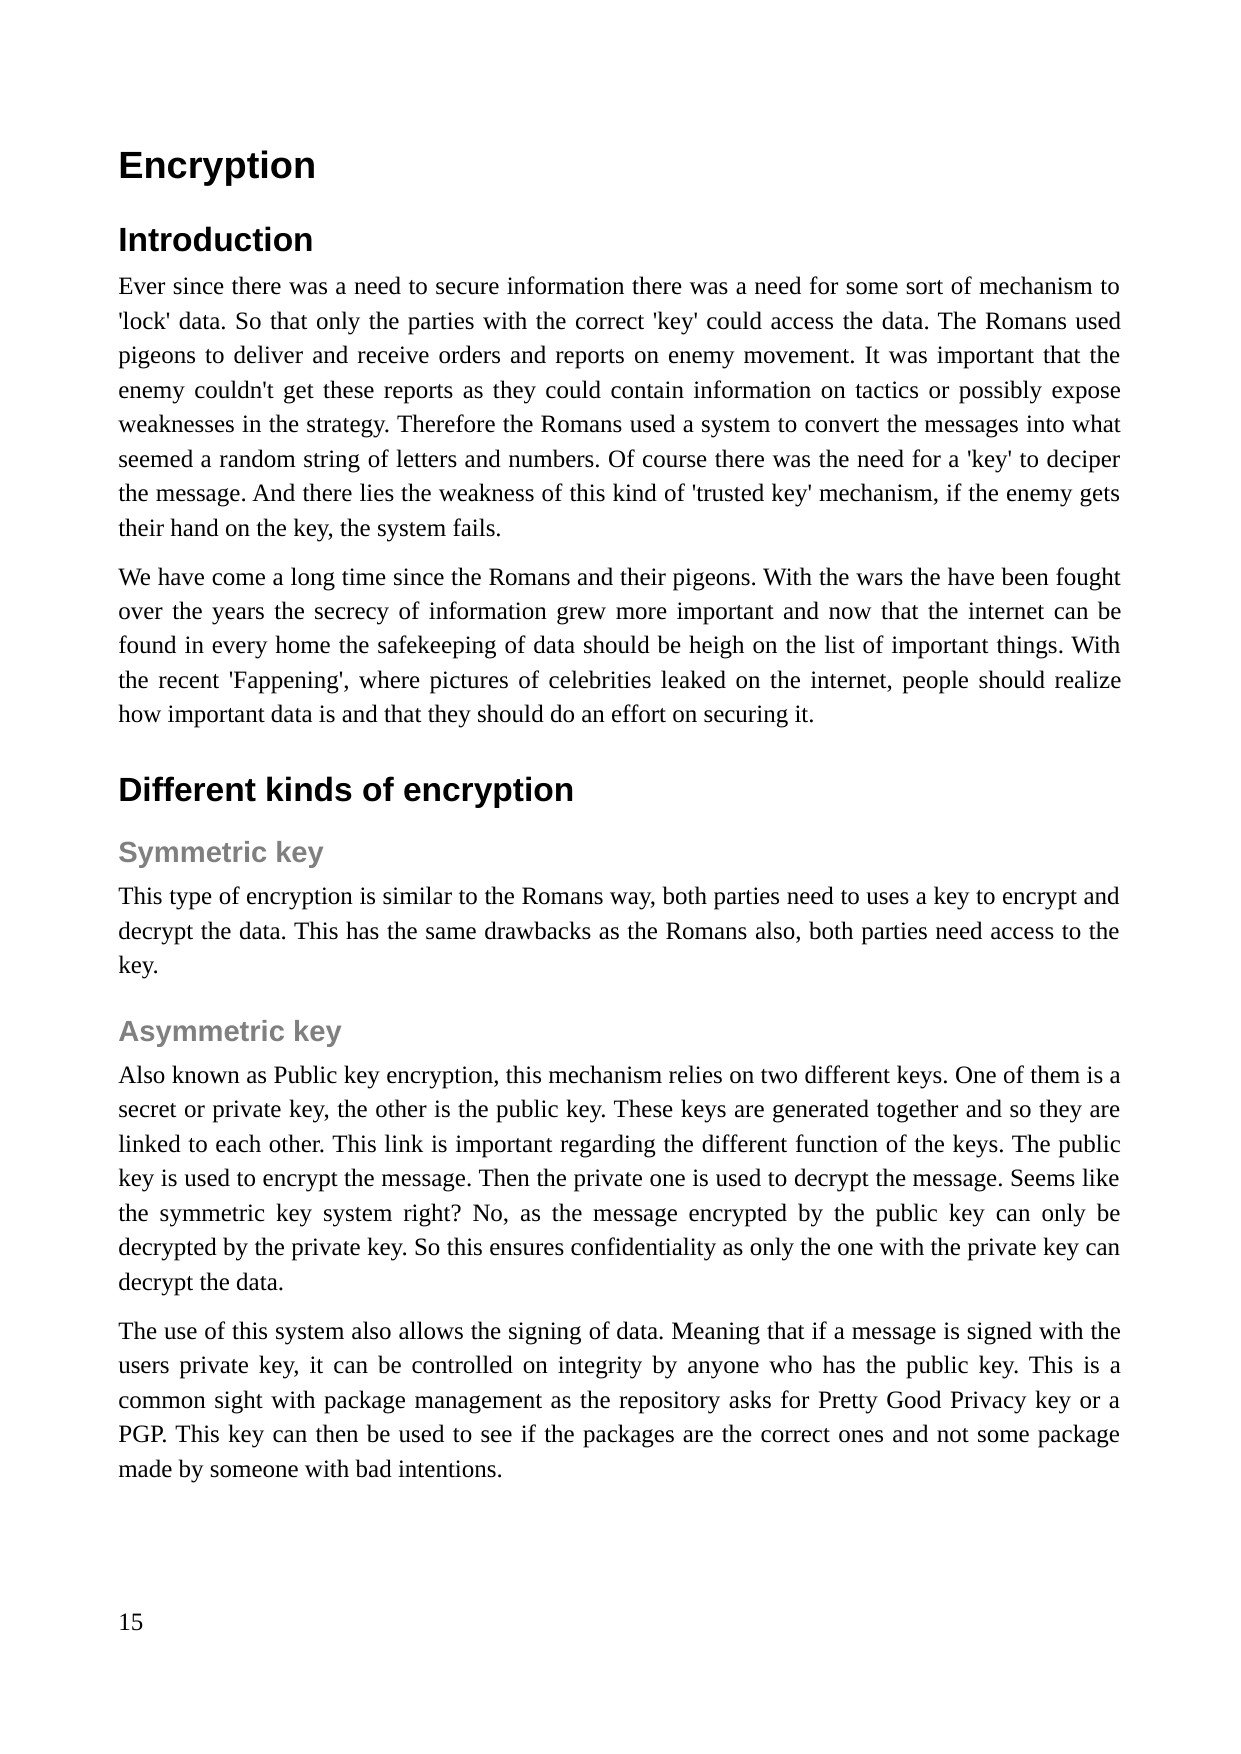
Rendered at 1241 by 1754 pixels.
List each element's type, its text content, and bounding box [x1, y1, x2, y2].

text This type of encryption is similar to the Romans way, both parties need to uses a key to encrypt and decrypt the data. This has the same drawbacks as the Romans also, both parties need access to the key. [118, 881, 1122, 979]
subtitle Asymmetric key [118, 1014, 1122, 1047]
text We have come a long time since the Romans and their pigeons. With the wars the have been fought over the years the secrecy of information grew more important and now that the internet can be found in every home the safekeeping of data should be heigh on the list of important things. With the recent 'Fappening', where pictures of celebrities leaked on the internet, people should realize how important data is and that they should do an effort on securing it. [118, 562, 1122, 728]
text The use of this system also allows the signing of data. Meaning that if a message is signed with the users private key, it can be controlled on integrity by anyone who has the public key. This is a common sight with package management as the repository asks for Pretty Good Privacy key or a PGP. This key can then be used to see if the packages are the correct ones and not some package made by someone with bad intentions. [118, 1316, 1122, 1482]
subtitle Introduction [118, 220, 1122, 259]
text Also known as Public key encryption, this mechanism relies on two different keys. One of them is a secret or private key, the other is the public key. These keys are generated together and so they are linked to each other. This link is important regarding the different function of the keys. The public key is used to encrypt the message. Then the private one is used to decrypt the message. Seems like the symmetric key system right? No, as the message encrypted by the public key can only be decrypted by the private key. So this ensures confidentiality as only the one with the private key can decrypt the data. [118, 1060, 1122, 1296]
subtitle Symmetric key [118, 835, 1122, 869]
subtitle Different kinds of encryption [118, 769, 1122, 808]
subtitle Encryption [118, 143, 1122, 187]
text Ever since there was a need to secure information there was a need for some sort of mechanism to 'lock' data. So that only the parties with the correct 'key' could access the data. The Romans used pigeons to deliver and receive orders and reports on enemy movement. It was important that the enemy couldn't get these reports as they could contain information on tactics or possibly expose weaknesses in the strategy. Therefore the Romans used a system to convert the messages into what seemed a random string of letters and numbers. Of course there was the need for a 'key' to deciper the message. And there lies the weakness of this kind of 'trusted key' mechanism, if the enemy gets their hand on the key, the system fails. [118, 271, 1122, 541]
